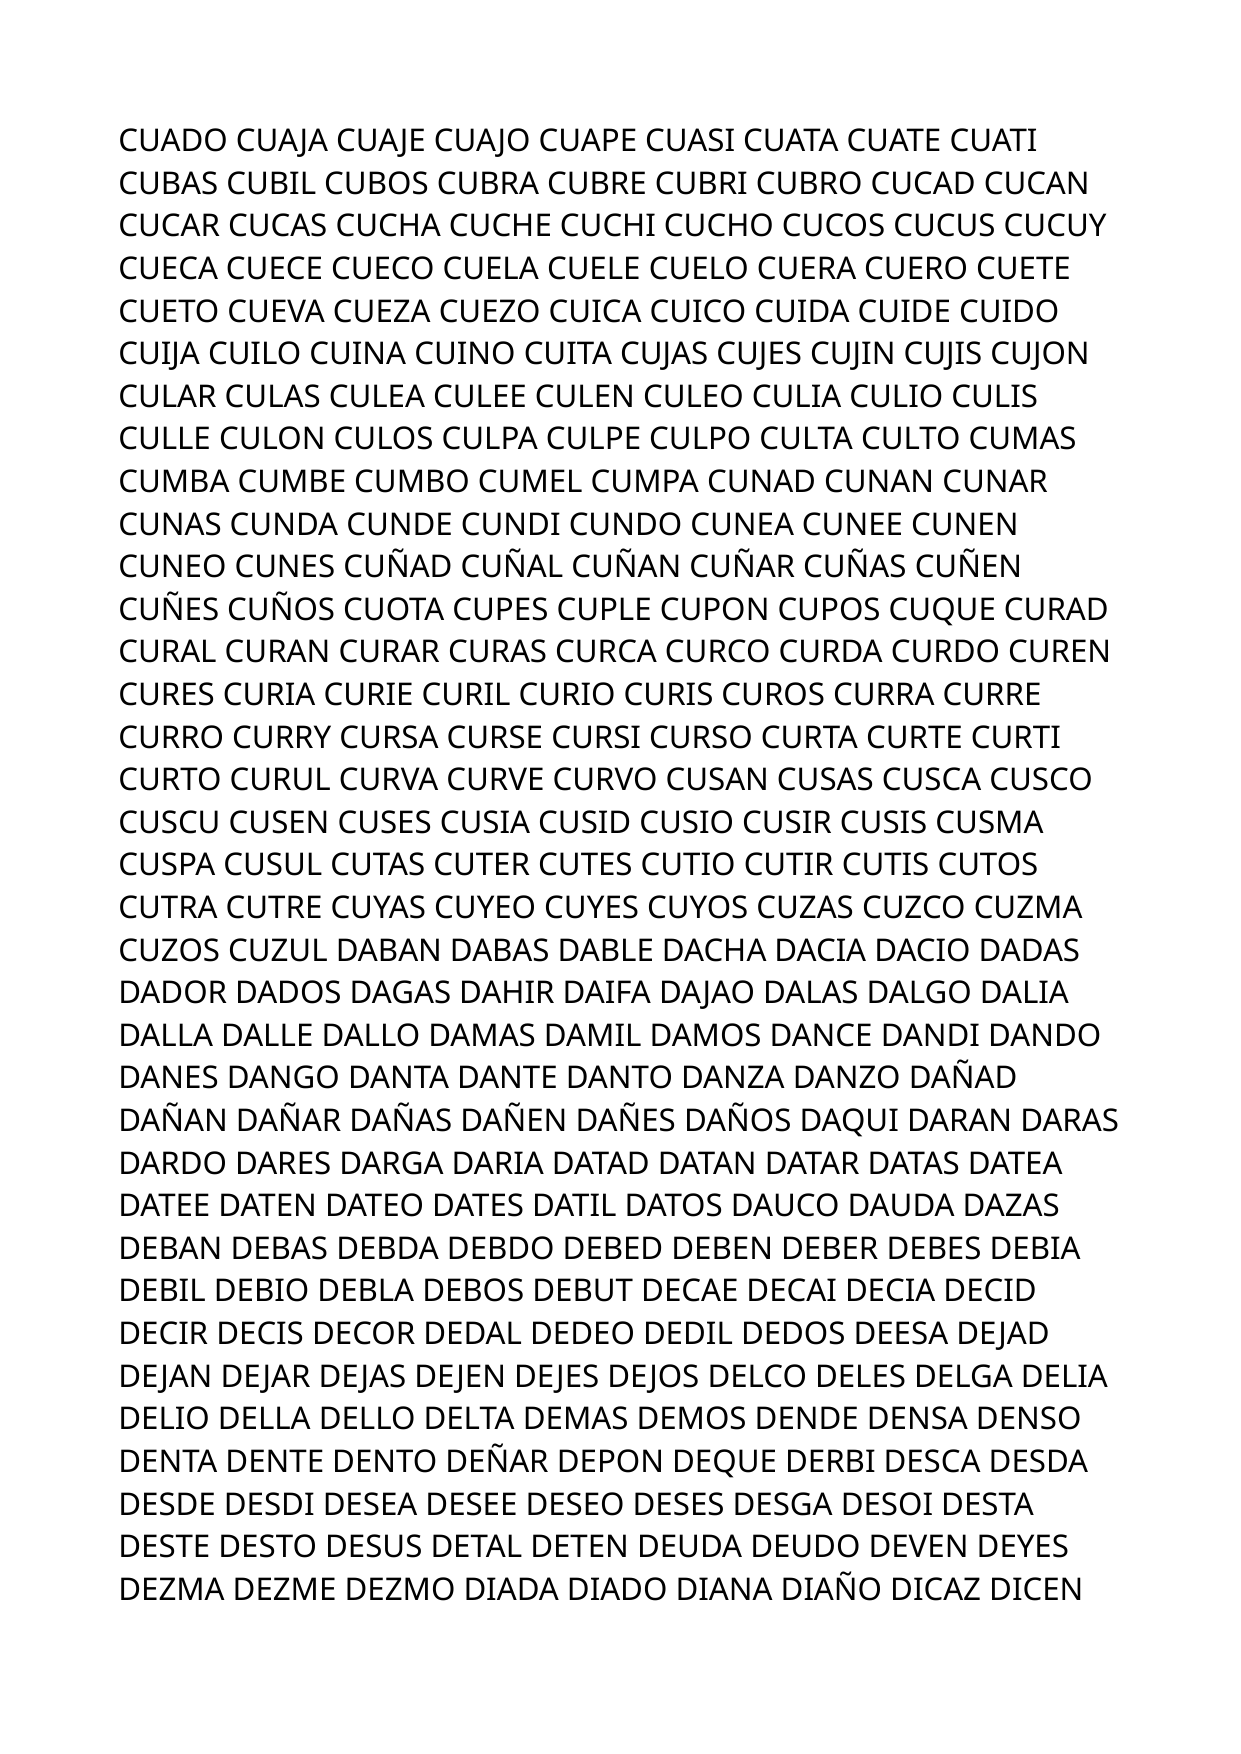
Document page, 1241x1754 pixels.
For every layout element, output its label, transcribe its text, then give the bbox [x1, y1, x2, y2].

text CUADO CUAJA CUAJE CUAJO CUAPE CUASI CUATA CUATE CUATI CUBAS CUBIL CUBOS CUBRA CUBRE CUBRI CUBRO CUCAD CUCAN CUCAR CUCAS CUCHA CUCHE CUCHI CUCHO CUCOS CUCUS CUCUY CUECA CUECE CUECO CUELA CUELE CUELO CUERA CUERO CUETE CUETO CUEVA CUEZA CUEZO CUICA CUICO CUIDA CUIDE CUIDO CUIJA CUILO CUINA CUINO CUITA CUJAS CUJES CUJIN CUJIS CUJON CULAR CULAS CULEA CULEE CULEN CULEO CULIA CULIO CULIS CULLE CULON CULOS CULPA CULPE CULPO CULTA CULTO CUMAS CUMBA CUMBE CUMBO CUMEL CUMPA CUNAD CUNAN CUNAR CUNAS CUNDA CUNDE CUNDI CUNDO CUNEA CUNEE CUNEN CUNEO CUNES CUÑAD CUÑAL CUÑAN CUÑAR CUÑAS CUÑEN CUÑES CUÑOS CUOTA CUPES CUPLE CUPON CUPOS CUQUE CURAD CURAL CURAN CURAR CURAS CURCA CURCO CURDA CURDO CUREN CURES CURIA CURIE CURIL CURIO CURIS CUROS CURRA CURRE CURRO CURRY CURSA CURSE CURSI CURSO CURTA CURTE CURTI CURTO CURUL CURVA CURVE CURVO CUSAN CUSAS CUSCA CUSCO CUSCU CUSEN CUSES CUSIA CUSID CUSIO CUSIR CUSIS CUSMA CUSPA CUSUL CUTAS CUTER CUTES CUTIO CUTIR CUTIS CUTOS CUTRA CUTRE CUYAS CUYEO CUYES CUYOS CUZAS CUZCO CUZMA CUZOS CUZUL DABAN DABAS DABLE DACHA DACIA DACIO DADAS DADOR DADOS DAGAS DAHIR DAIFA DAJAO DALAS DALGO DALIA DALLA DALLE DALLO DAMAS DAMIL DAMOS DANCE DANDI DANDO DANES DANGO DANTA DANTE DANTO DANZA DANZO DAÑAD DAÑAN DAÑAR DAÑAS DAÑEN DAÑES DAÑOS DAQUI DARAN DARAS DARDO DARES DARGA DARIA DATAD DATAN DATAR DATAS DATEA DATEE DATEN DATEO DATES DATIL DATOS DAUCO DAUDA DAZAS DEBAN DEBAS DEBDA DEBDO DEBED DEBEN DEBER DEBES DEBIA DEBIL DEBIO DEBLA DEBOS DEBUT DECAE DECAI DECIA DECID DECIR DECIS DECOR DEDAL DEDEO DEDIL DEDOS DEESA DEJAD DEJAN DEJAR DEJAS DEJEN DEJES DEJOS DELCO DELES DELGA DELIA DELIO DELLA DELLO DELTA DEMAS DEMOS DENDE DENSA DENSO DENTA DENTE DENTO DEÑAR DEPON DEQUE DERBI DESCA DESDA DESDE DESDI DESEA DESEE DESEO DESES DESGA DESOI DESTA DESTE DESTO DESUS DETAL DETEN DEUDA DEUDO DEVEN DEYES DEZMA DEZME DEZMO DIADA DIADO DIANA DIAÑO DICAZ DICEN [118, 118, 1122, 1609]
